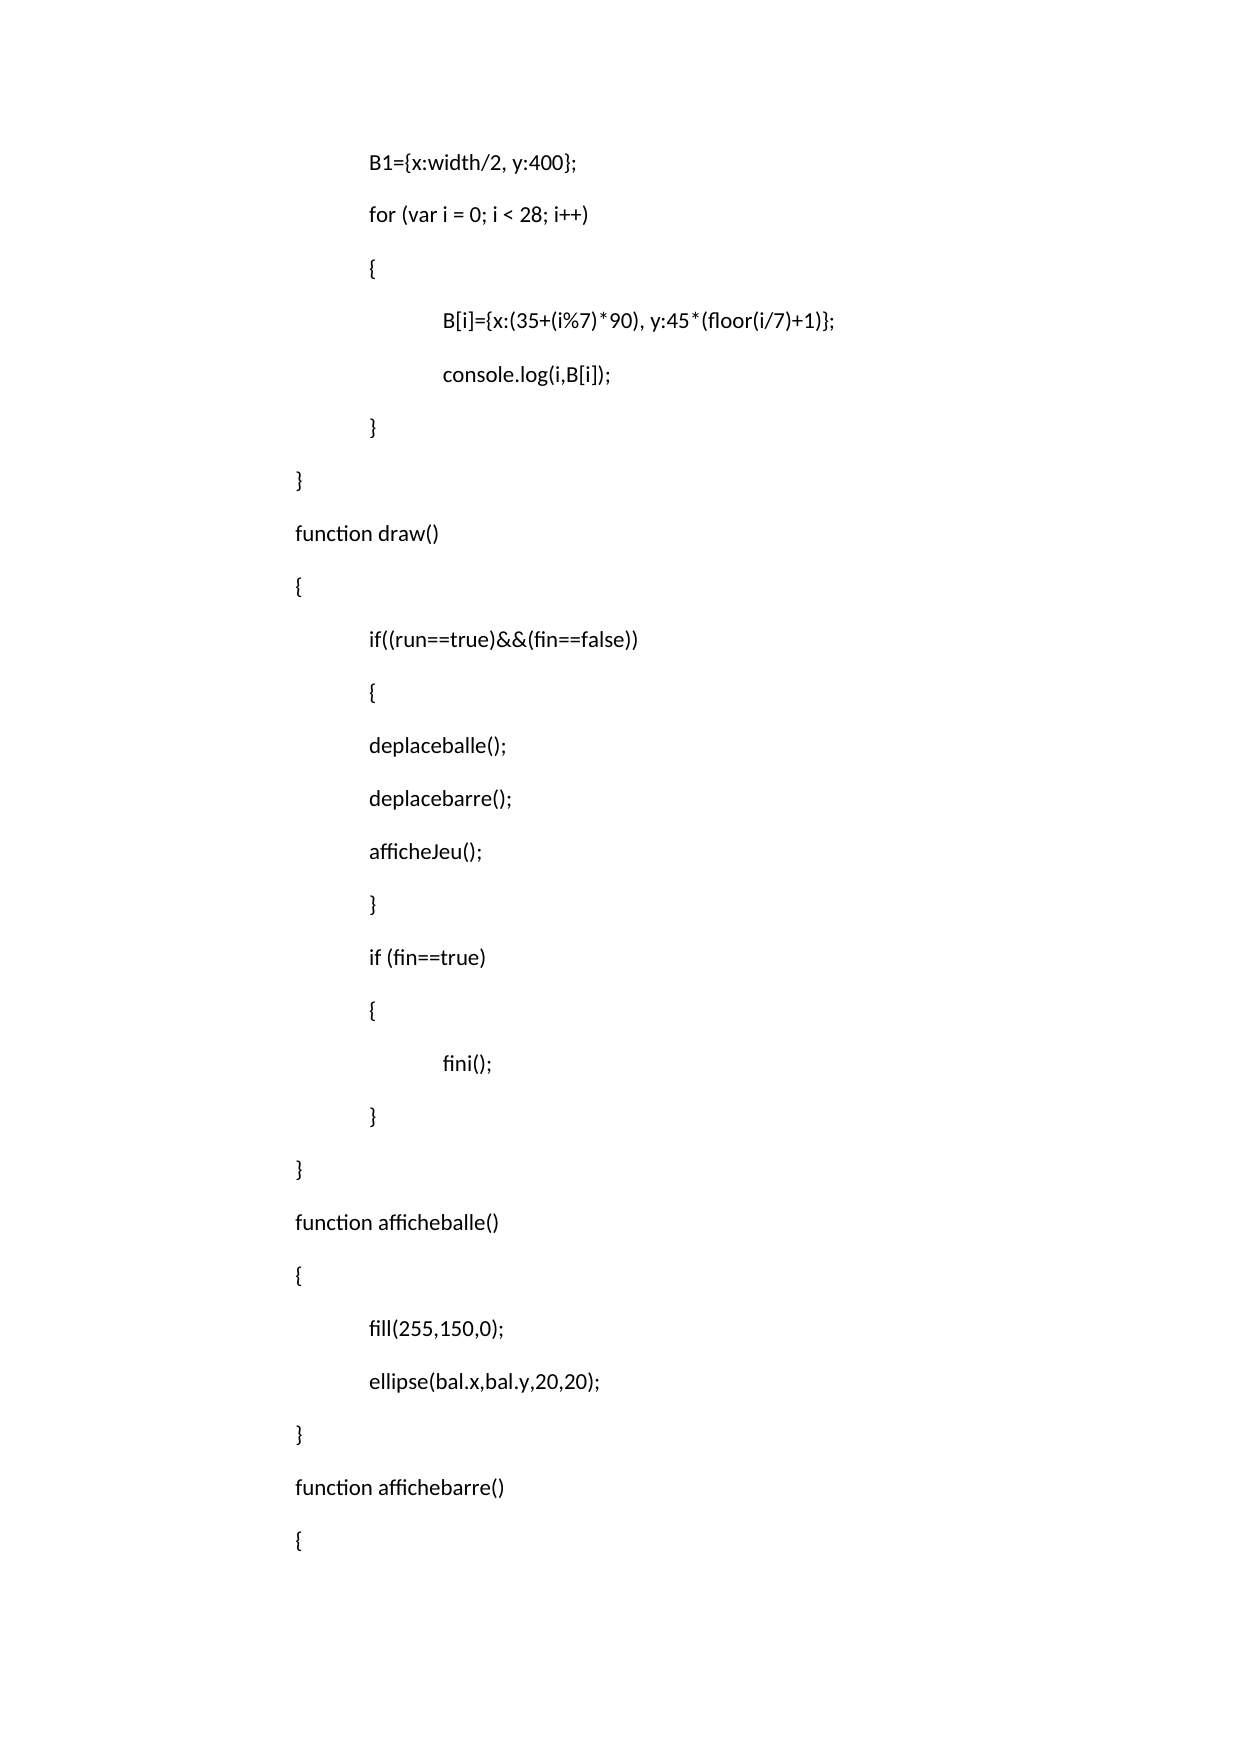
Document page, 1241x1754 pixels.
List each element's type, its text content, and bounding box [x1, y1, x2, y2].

text { [148, 1526, 1093, 1554]
text B1={x:width/2, y:400}; [148, 148, 1093, 176]
text console.log(i,B[i]); [148, 360, 1093, 388]
text function affichebarre() [148, 1473, 1093, 1501]
text ellipse(bal.x,bal.y,20,20); [148, 1367, 1093, 1395]
text { [148, 996, 1093, 1024]
text } [148, 1155, 1093, 1183]
text if((run==true)&&(fin==false)) [148, 625, 1093, 653]
text } [148, 413, 1093, 441]
text { [148, 254, 1093, 282]
text { [148, 678, 1093, 706]
text if (fin==true) [148, 943, 1093, 971]
text fill(255,150,0); [148, 1314, 1093, 1342]
text } [148, 890, 1093, 918]
text { [148, 572, 1093, 600]
text function draw() [148, 519, 1093, 547]
text B[i]={x:(35+(i%7)*90), y:45*(floor(i/7)+1)}; [148, 307, 1093, 335]
text deplaceballe(); [148, 731, 1093, 759]
text } [148, 1420, 1093, 1448]
text function afficheballe() [148, 1208, 1093, 1236]
text deplacebarre(); [148, 784, 1093, 812]
text for (var i = 0; i < 28; i++) [148, 201, 1093, 229]
text { [148, 1261, 1093, 1289]
text } [148, 466, 1093, 494]
text fini(); [148, 1049, 1093, 1077]
text } [148, 1102, 1093, 1130]
text afficheJeu(); [148, 837, 1093, 865]
